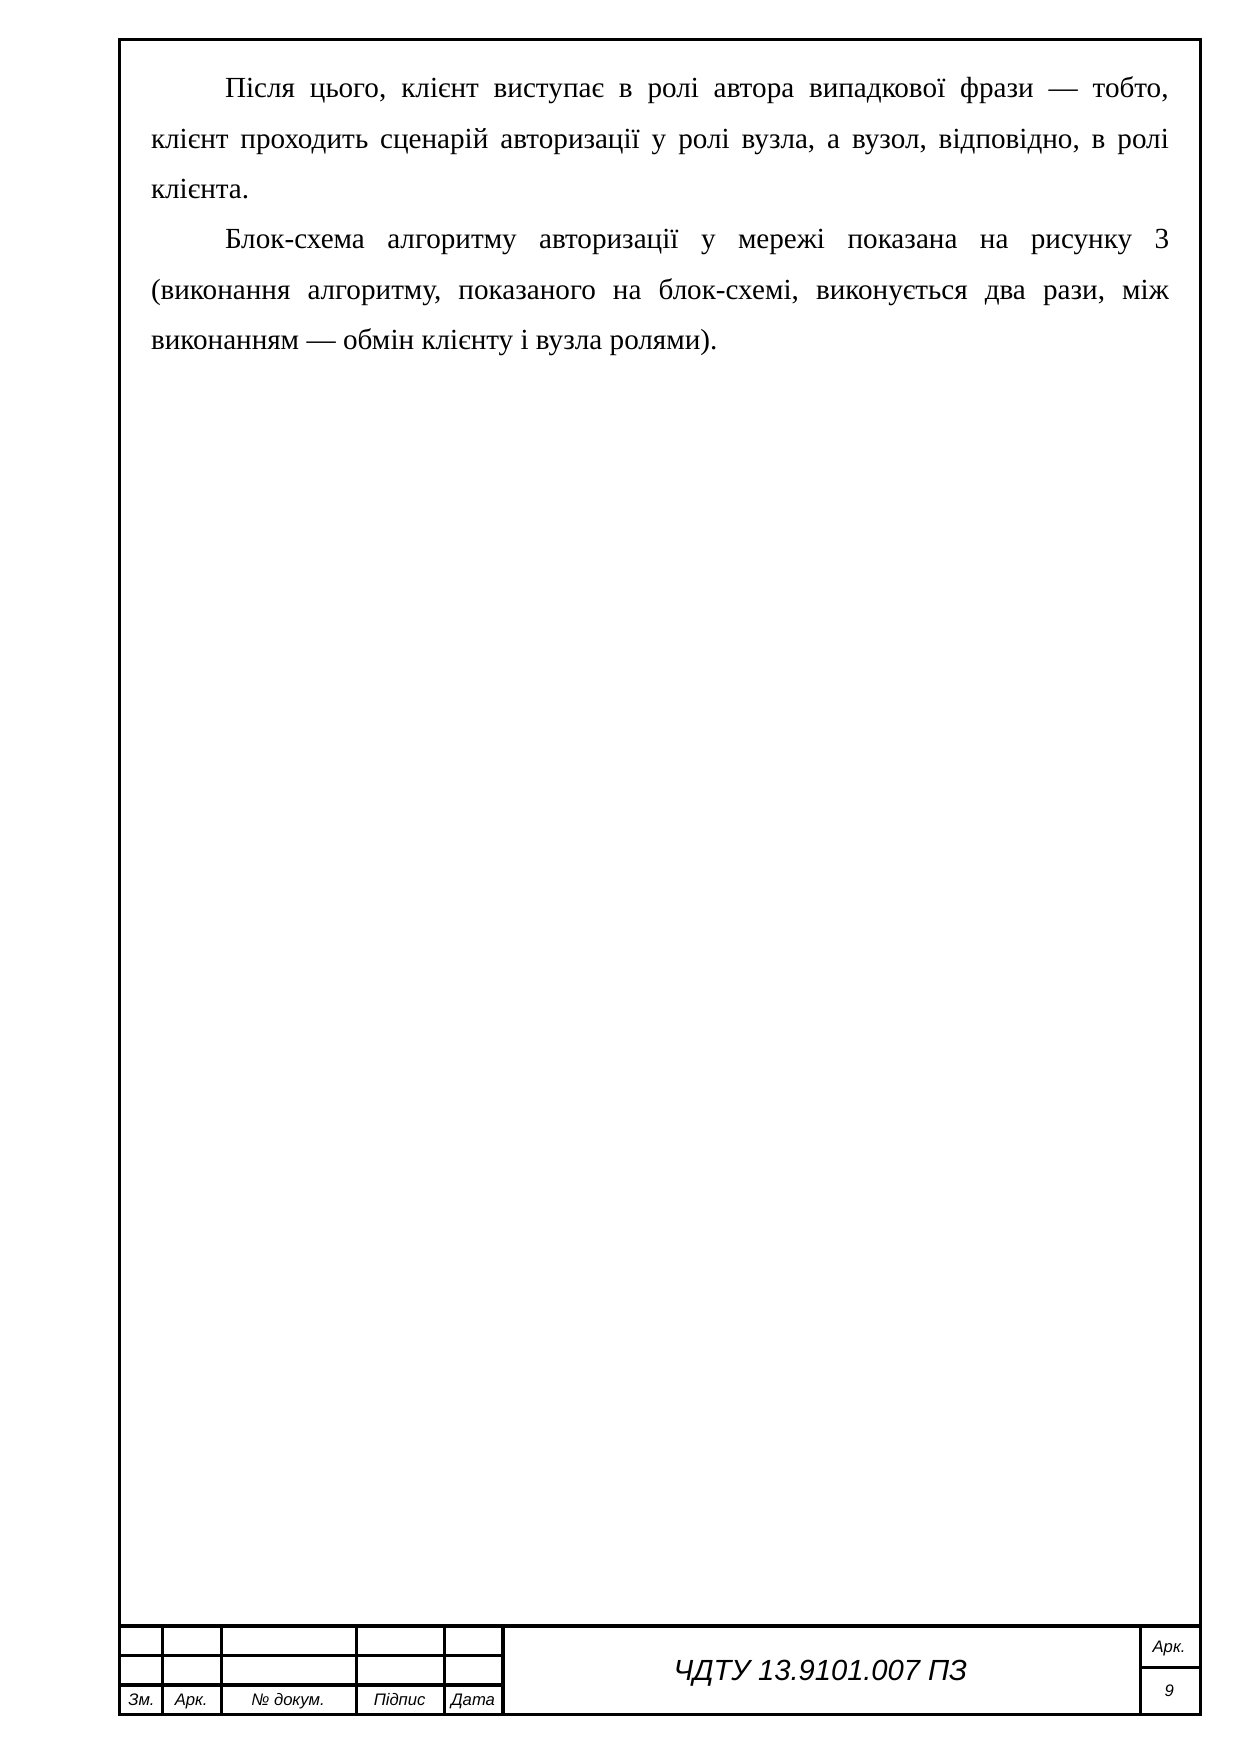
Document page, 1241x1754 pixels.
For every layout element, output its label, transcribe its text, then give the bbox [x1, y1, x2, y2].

text Блок-схема алгоритму авторизації у мережі показана на рисунку 3 (виконання алгоритму, показаного на блок-схемі, виконується два рази, між виконанням — обмін клієнту і вузла ролями). [151, 221, 1170, 356]
text Після цього, клієнт виступає в ролі автора випадкової фрази — тобто, клієнт проходить сценарій авторизації у ролі вузла, а вузол, відповідно, в ролі клієнта. [151, 71, 1170, 205]
